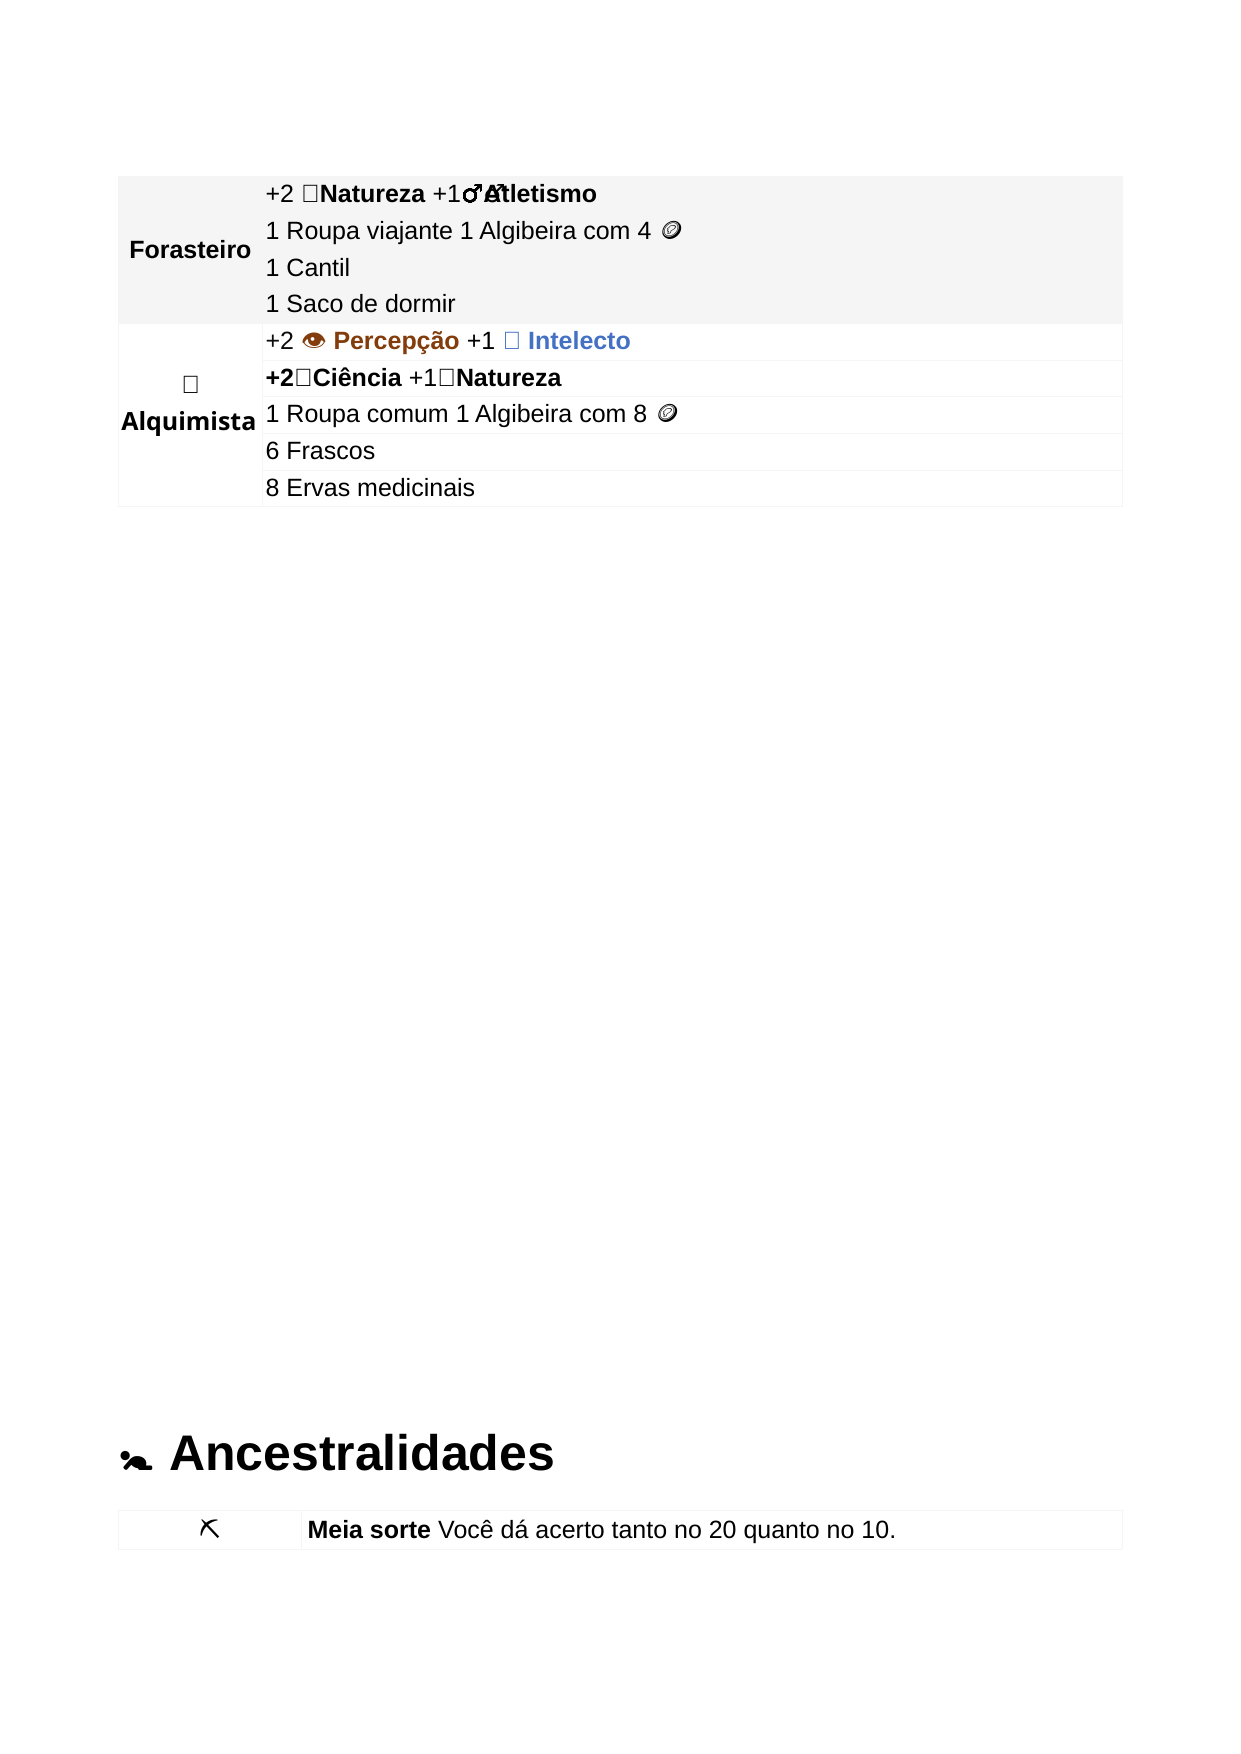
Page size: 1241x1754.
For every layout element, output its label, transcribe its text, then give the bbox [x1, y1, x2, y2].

table_cell 1 Saco de dormir [263, 287, 1122, 323]
table_cell +2 🌳Natureza +1🏃‍♂️Atletismo [263, 177, 1122, 213]
table_header Meia sorte Você dá acerto tanto no 20 quanto no 10. [302, 1511, 1122, 1549]
table_cell 6 Frascos [263, 434, 1122, 470]
table_cell 1 Roupa comum 1 Algibeira com 8 🪙 [263, 397, 1122, 433]
table_cell 🧪 Alquimista [119, 324, 262, 506]
table_header ⛏ [119, 1511, 301, 1549]
table_cell +2 👁️ Percepção +1 🧠 Intelecto [263, 324, 1122, 360]
table_cell +2🧬Ciência +1🌳Natureza [263, 361, 1122, 396]
table_cell 8 Ervas medicinais [263, 471, 1122, 506]
table_cell 1 Cantil [263, 251, 1122, 286]
table_cell 1 Roupa viajante 1 Algibeira com 4 🪙 [263, 214, 1122, 250]
table_cell Forasteiro [119, 177, 262, 323]
subtitle 🚼 Ancestralidades [118, 1423, 1122, 1481]
